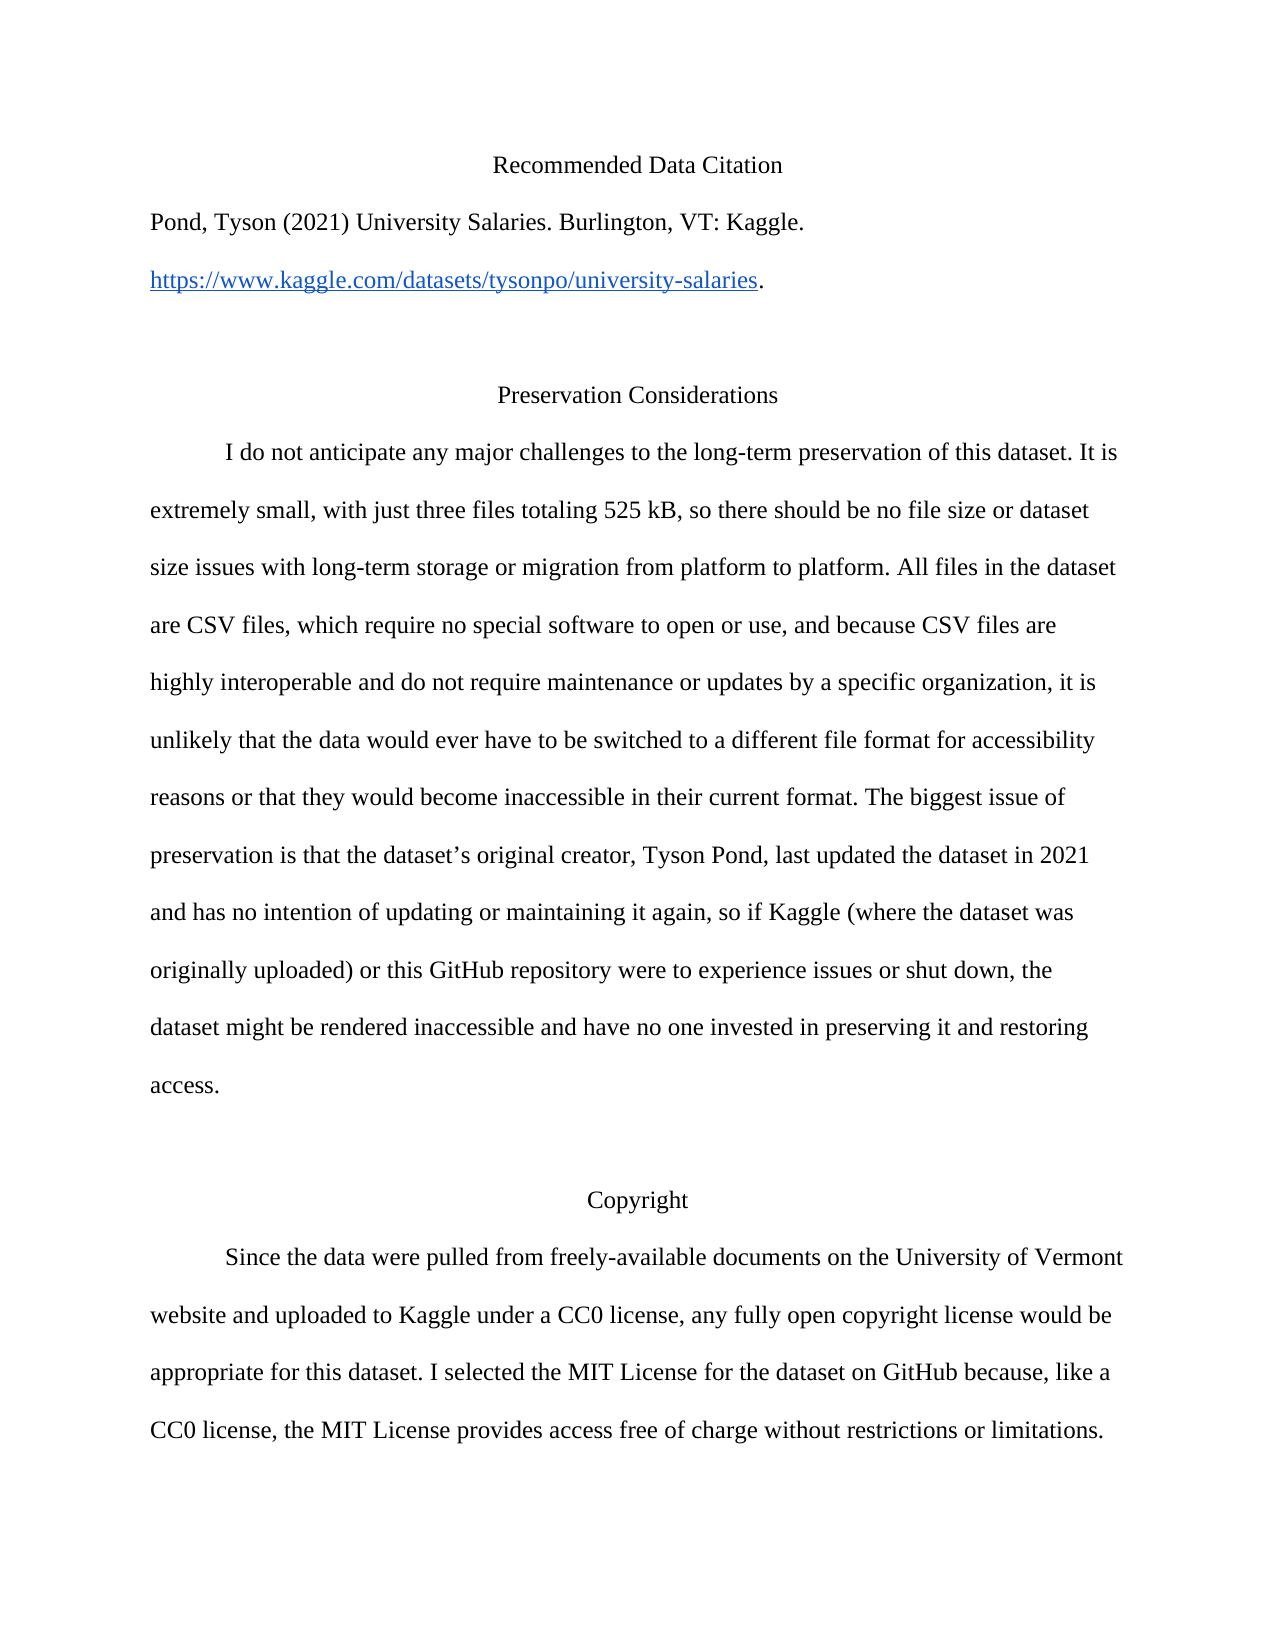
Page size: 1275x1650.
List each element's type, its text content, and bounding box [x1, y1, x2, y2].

text Copyright [150, 1185, 1125, 1214]
text I do not anticipate any major challenges to the long-term preservation of this dataset. It is extremely small, with just three files totaling 525 kB, so there should be no file size or dataset size issues with long-term storage or migration from platform to platform. All files in the dataset are CSV files, which require no special software to open or use, and because CSV files are highly interoperable and do not require maintenance or updates by a specific organization, it is unlikely that the data would ever have to be switched to a different file format for accessibility reasons or that they would become inaccessible in their current format. The biggest issue of preservation is that the dataset’s original creator, Tyson Pond, last updated the dataset in 2021 and has no intention of updating or maintaining it again, so if Kaggle (where the dataset was originally uploaded) or this GitHub repository were to experience issues or shut down, the dataset might be rendered inaccessible and have no one invested in preserving it and restoring access. [150, 437, 1125, 1099]
text Recommended Data Citation [150, 150, 1125, 179]
text Pond, Tyson (2021) University Salaries. Burlington, VT: Kaggle. https://www.kaggle.com/datasets/tysonpo/university-salaries. [150, 207, 1125, 294]
text Preservation Considerations [150, 380, 1125, 409]
text Since the data were pulled from freely-available documents on the University of Vermont website and uploaded to Kaggle under a CC0 license, any fully open copyright license would be appropriate for this dataset. I selected the MIT License for the dataset on GitHub because, like a CC0 license, the MIT License provides access free of charge without restrictions or limitations. [150, 1242, 1125, 1444]
